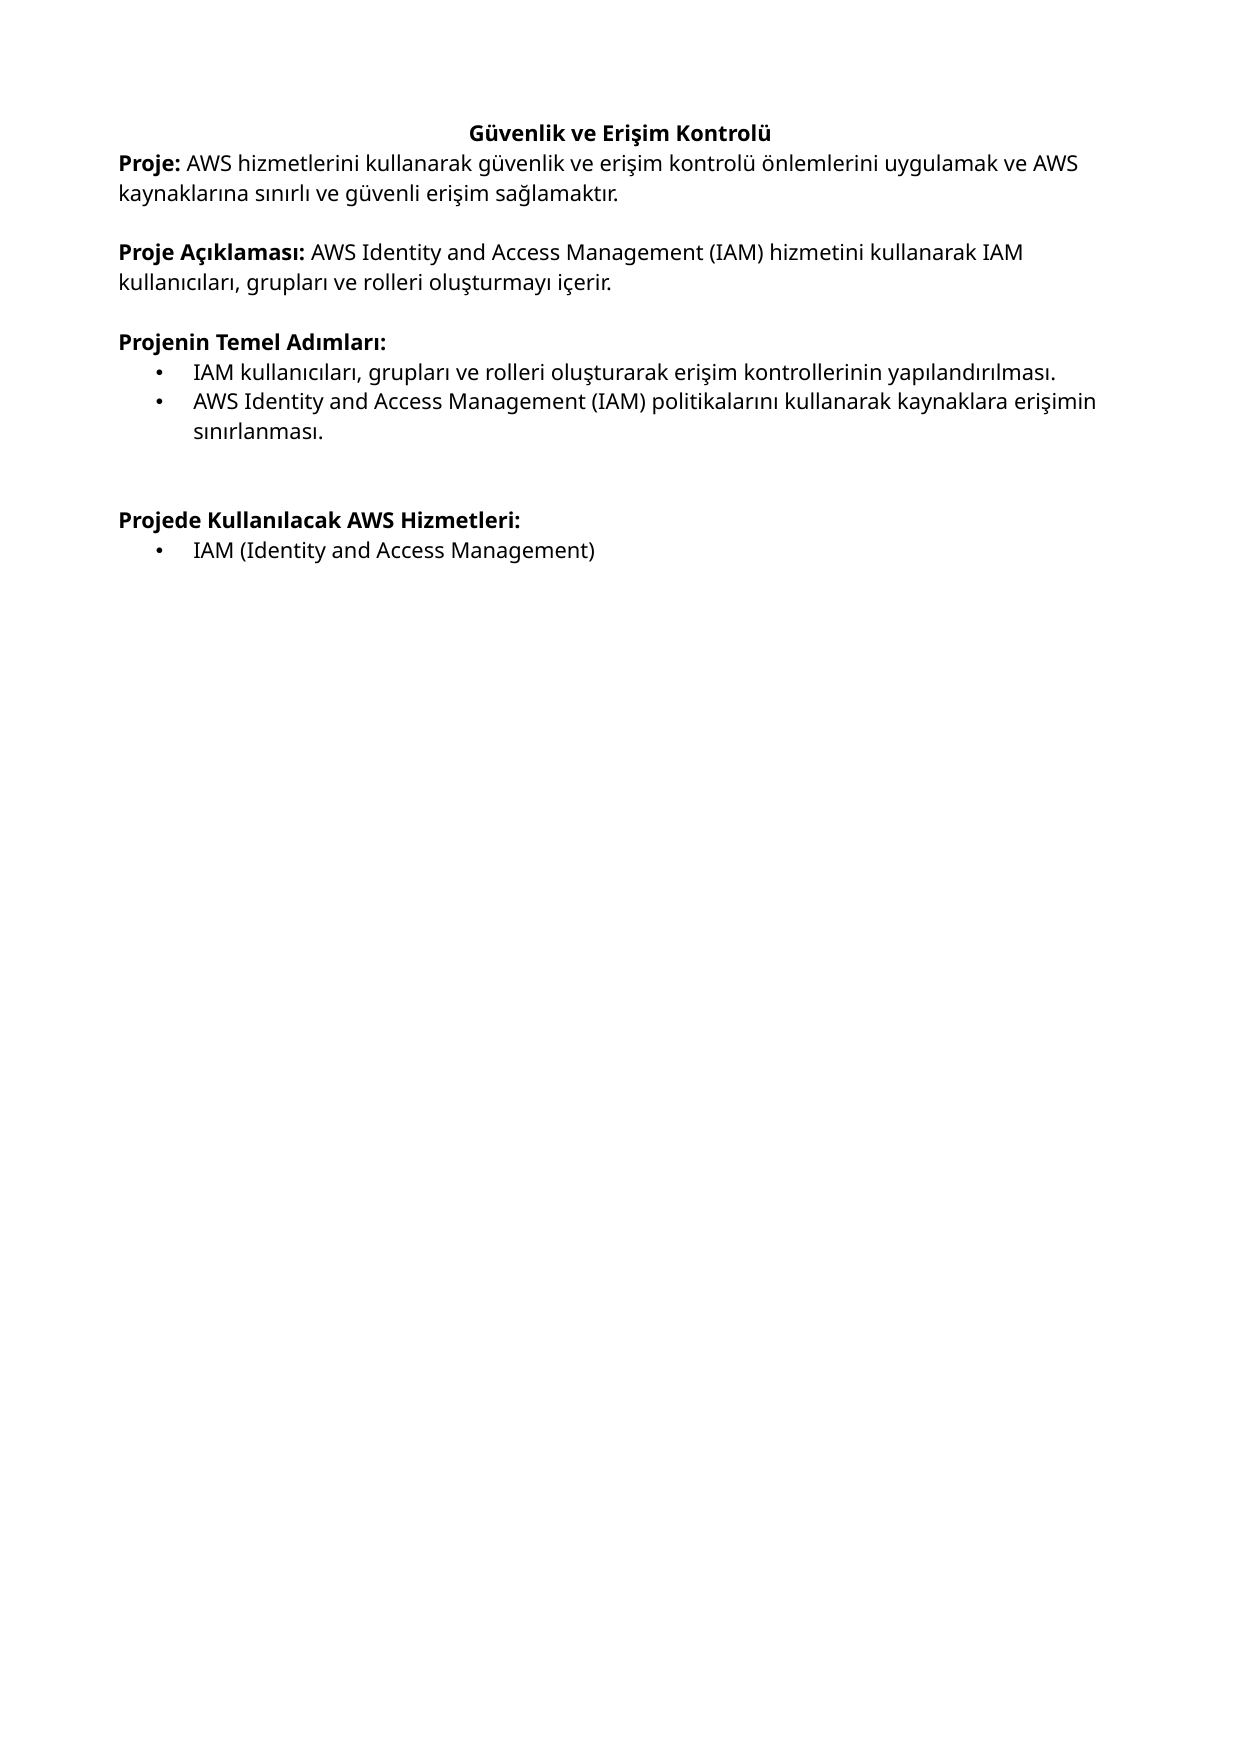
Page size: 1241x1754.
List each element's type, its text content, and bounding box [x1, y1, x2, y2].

text Proje: AWS hizmetlerini kullanarak güvenlik ve erişim kontrolü önlemlerini uygulamak ve AWS kaynaklarına sınırlı ve güvenli erişim sağlamaktır. [118, 148, 1122, 207]
text Projenin Temel Adımları: [118, 327, 1122, 356]
text Projede Kullanılacak AWS Hizmetleri: [118, 505, 1122, 535]
list IAM kullanıcıları, grupları ve rolleri oluşturarak erişim kontrollerinin yapılandırılması. [156, 356, 1122, 386]
text Güvenlik ve Erişim Kontrolü [118, 118, 1122, 148]
list IAM (Identity and Access Management) [156, 535, 1122, 565]
text Proje Açıklaması: AWS Identity and Access Management (IAM) hizmetini kullanarak IAM kullanıcıları, grupları ve rolleri oluşturmayı içerir. [118, 237, 1122, 297]
list AWS Identity and Access Management (IAM) politikalarını kullanarak kaynaklara erişimin sınırlanması. [156, 386, 1122, 446]
